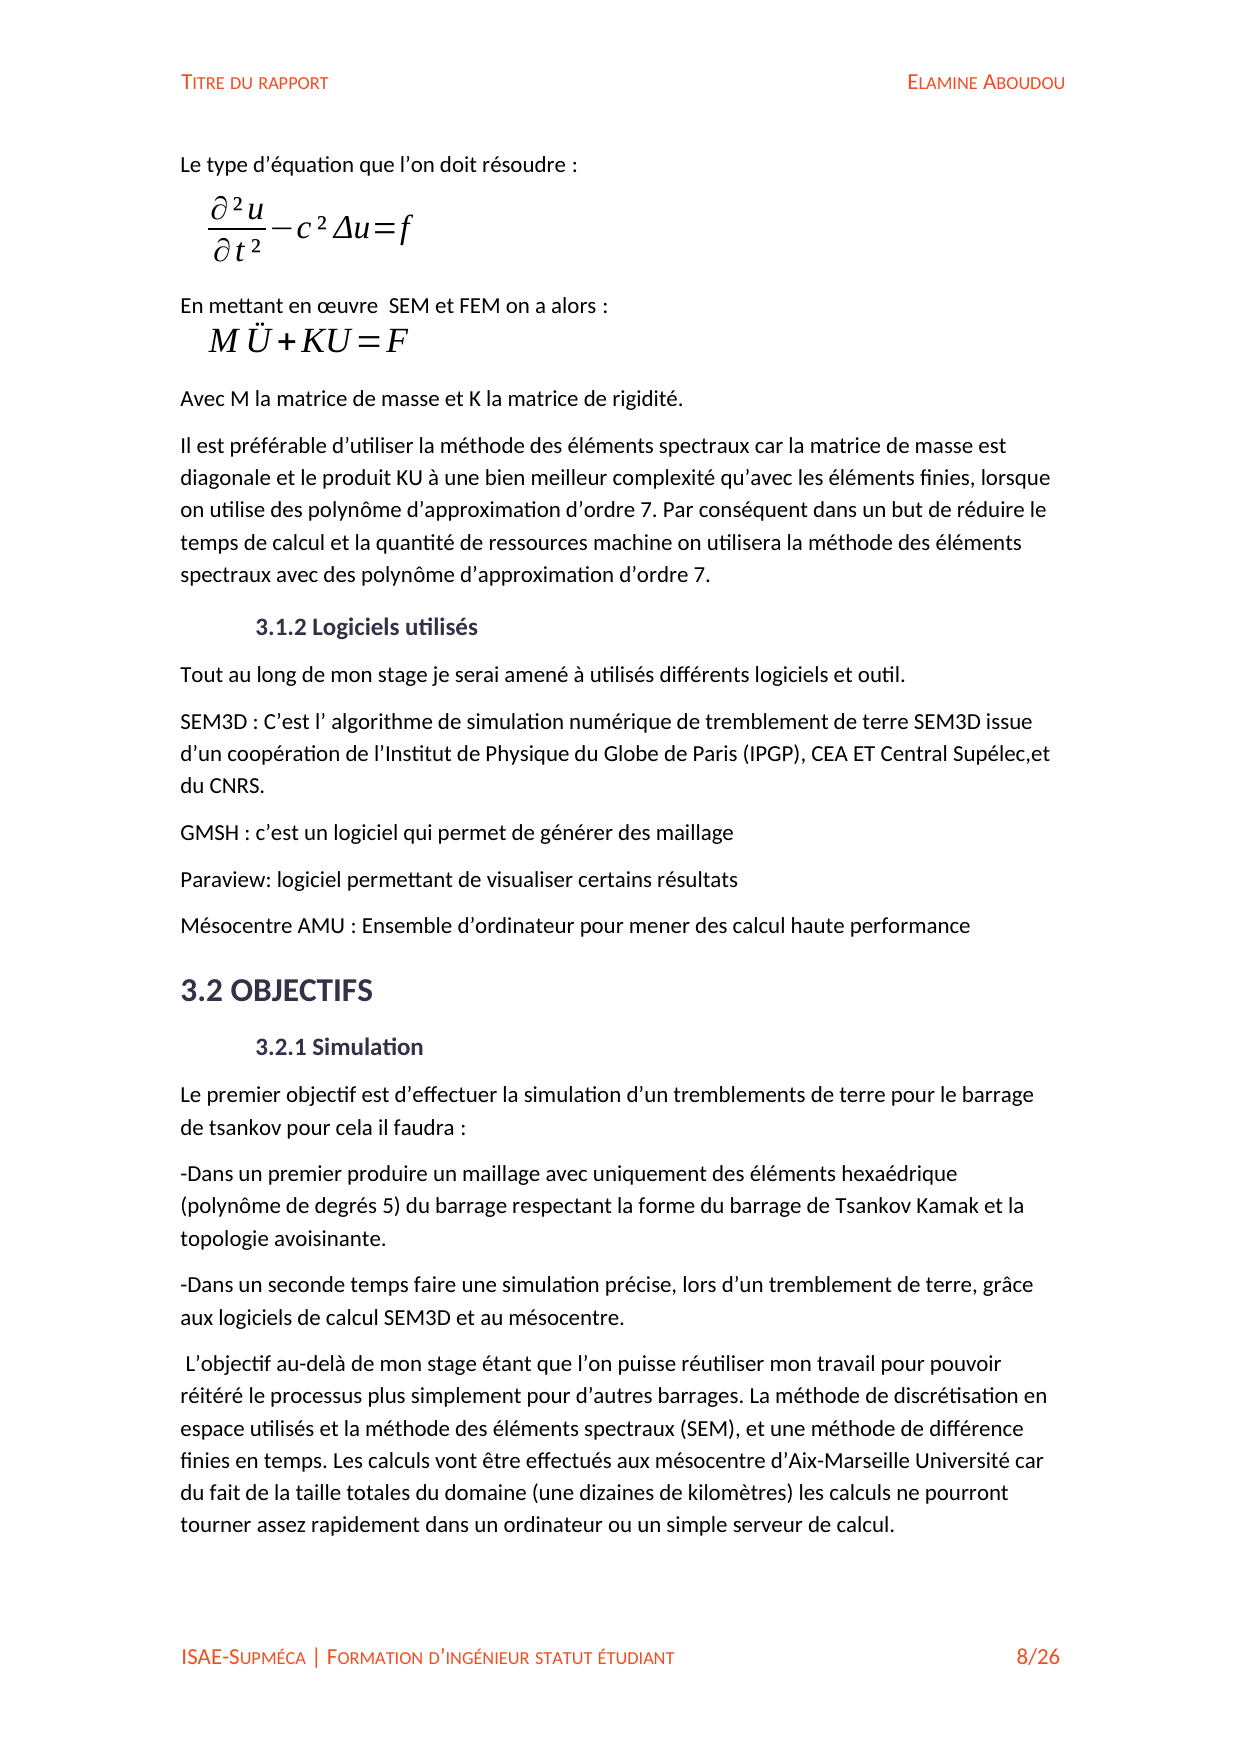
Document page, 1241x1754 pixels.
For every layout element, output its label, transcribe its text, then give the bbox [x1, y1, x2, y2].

text Avec M la matrice de masse et K la matrice de rigidité. [180, 384, 1060, 412]
text 3.2.1 Simulation [255, 1031, 1060, 1062]
text GMSH : c’est un logiciel qui permet de générer des maillage [180, 818, 1060, 846]
text SEM3D : C’est l’ algorithme de simulation numérique de tremblement de terre SEM3D issue d’un coopération de l’Institut de Physique du Globe de Paris (IPGP), CEA ET Central Supélec,et du CNRS. [180, 707, 1060, 799]
text En mettant en œuvre SEM et FEM on a alors : [180, 291, 1060, 319]
text Le premier objectif est d’effectuer la simulation d’un tremblements de terre pour le barrage de tsankov pour cela il faudra : [180, 1080, 1060, 1141]
subtitle 3.2 Objectifs [180, 969, 1060, 1009]
text L’objectif au-delà de mon stage étant que l’on puisse réutiliser mon travail pour pouvoir réitéré le processus plus simplement pour d’autres barrages. La méthode de discrétisation en espace utilisés et la méthode des éléments spectraux (SEM), et une méthode de différence finies en temps. Les calculs vont être effectués aux mésocentre d’Aix-Marseille Université car du fait de la taille totales du domaine (une dizaines de kilomètres) les calculs ne pourront tourner assez rapidement dans un ordinateur ou un simple serveur de calcul. [180, 1349, 1060, 1538]
text Le type d’équation que l’on doit résoudre : [180, 151, 1060, 179]
text -Dans un seconde temps faire une simulation précise, lors d’un tremblement de terre, grâce aux logiciels de calcul SEM3D et au mésocentre. [180, 1271, 1060, 1331]
text Mésocentre AMU : Ensemble d’ordinateur pour mener des calcul haute performance [180, 912, 1060, 940]
text -Dans un premier produire un maillage avec uniquement des éléments hexaédrique (polynôme de degrés 5) du barrage respectant la forme du barrage de Tsankov Kamak et la topologie avoisinante. [180, 1159, 1060, 1252]
text Tout au long de mon stage je serai amené à utilisés différents logiciels et outil. [180, 660, 1060, 688]
text 3.1.2 Logiciels utilisés [255, 611, 1060, 641]
text Paraview: logiciel permettant de visualiser certains résultats [180, 865, 1060, 893]
text Il est préférable d’utiliser la méthode des éléments spectraux car la matrice de masse est diagonale et le produit KU à une bien meilleur complexité qu’avec les éléments finies, lorsque on utilise des polynôme d’approximation d’ordre 7. Par conséquent dans un but de réduire le temps de calcul et la quantité de ressources machine on utilisera la méthode des éléments spectraux avec des polynôme d’approximation d’ordre 7. [180, 431, 1060, 588]
